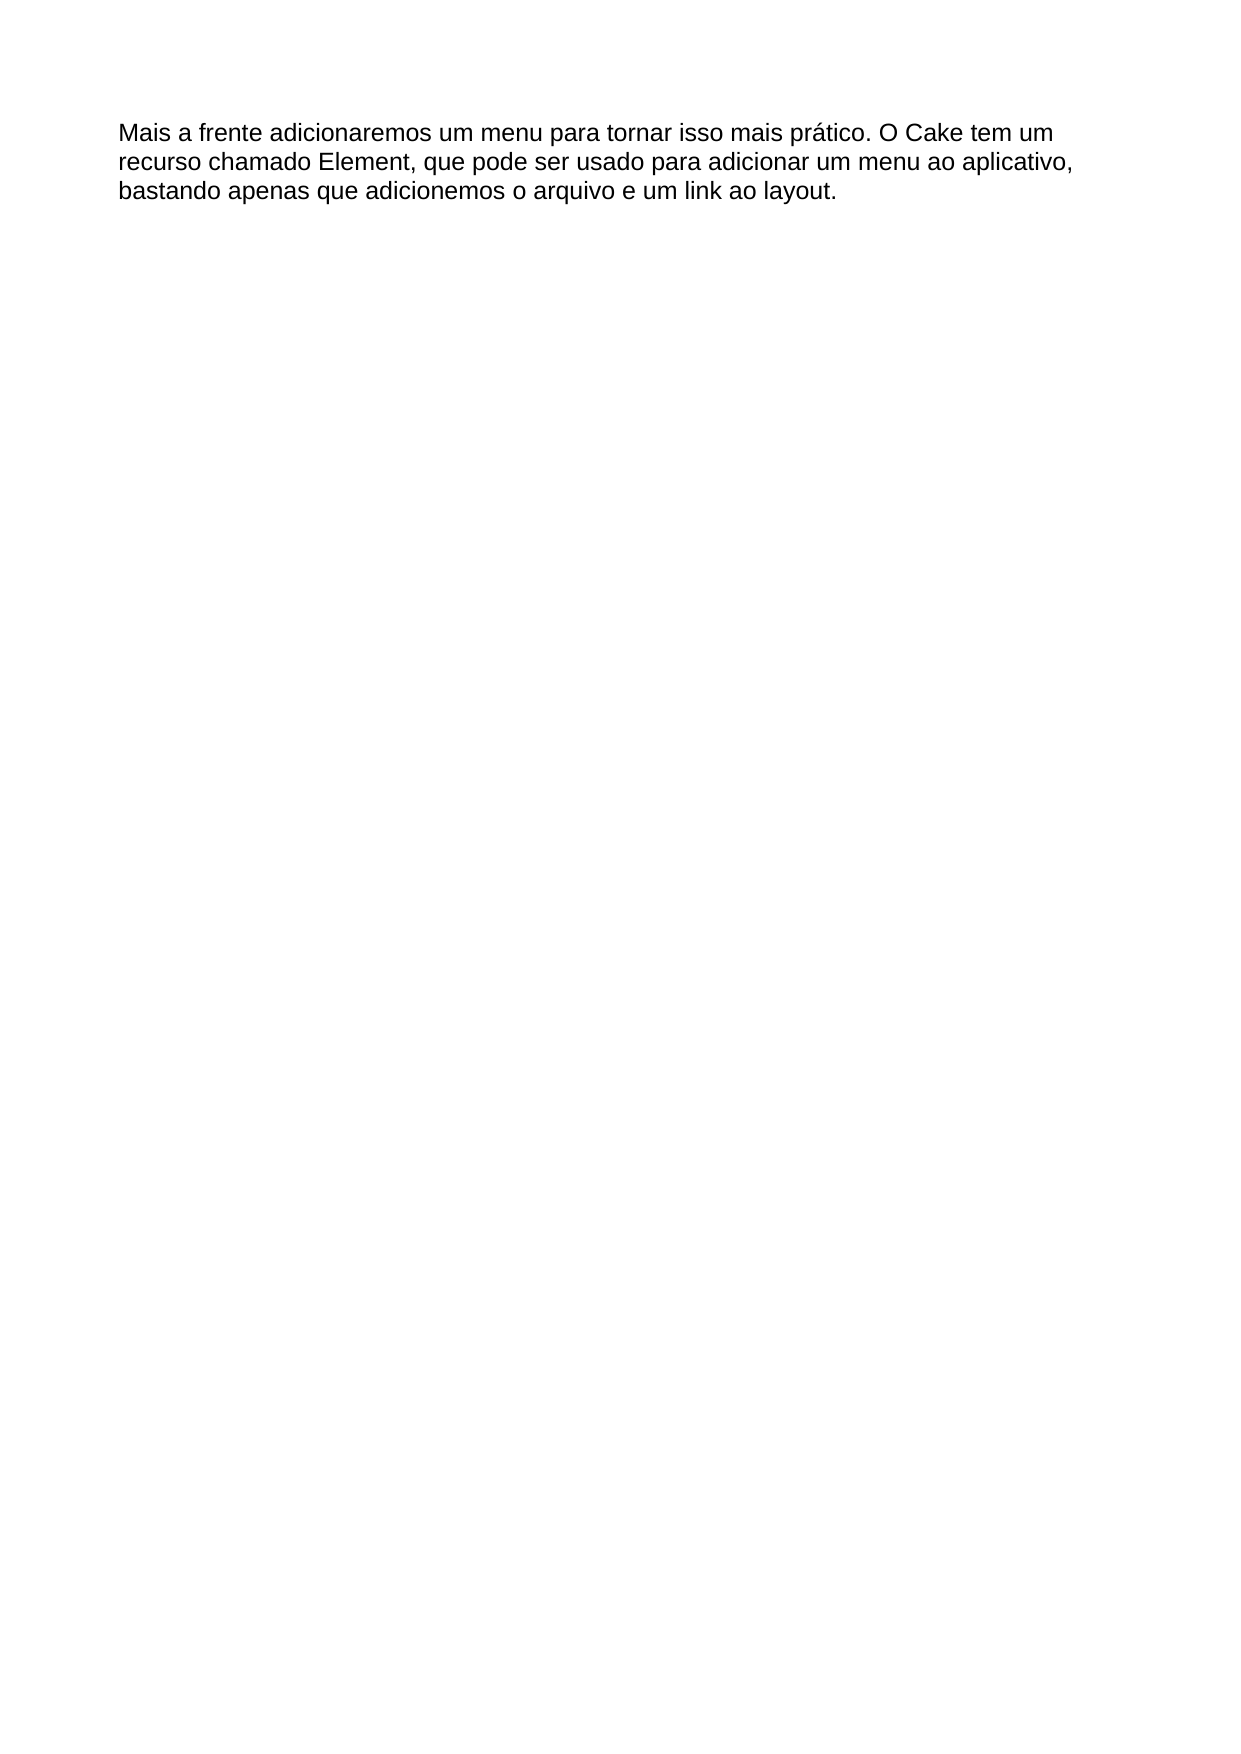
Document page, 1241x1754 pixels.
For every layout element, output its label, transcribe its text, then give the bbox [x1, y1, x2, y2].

text Mais a frente adicionaremos um menu para tornar isso mais prático. O Cake tem um recurso chamado Element, que pode ser usado para adicionar um menu ao aplicativo, bastando apenas que adicionemos o arquivo e um link ao layout. [118, 118, 1122, 204]
